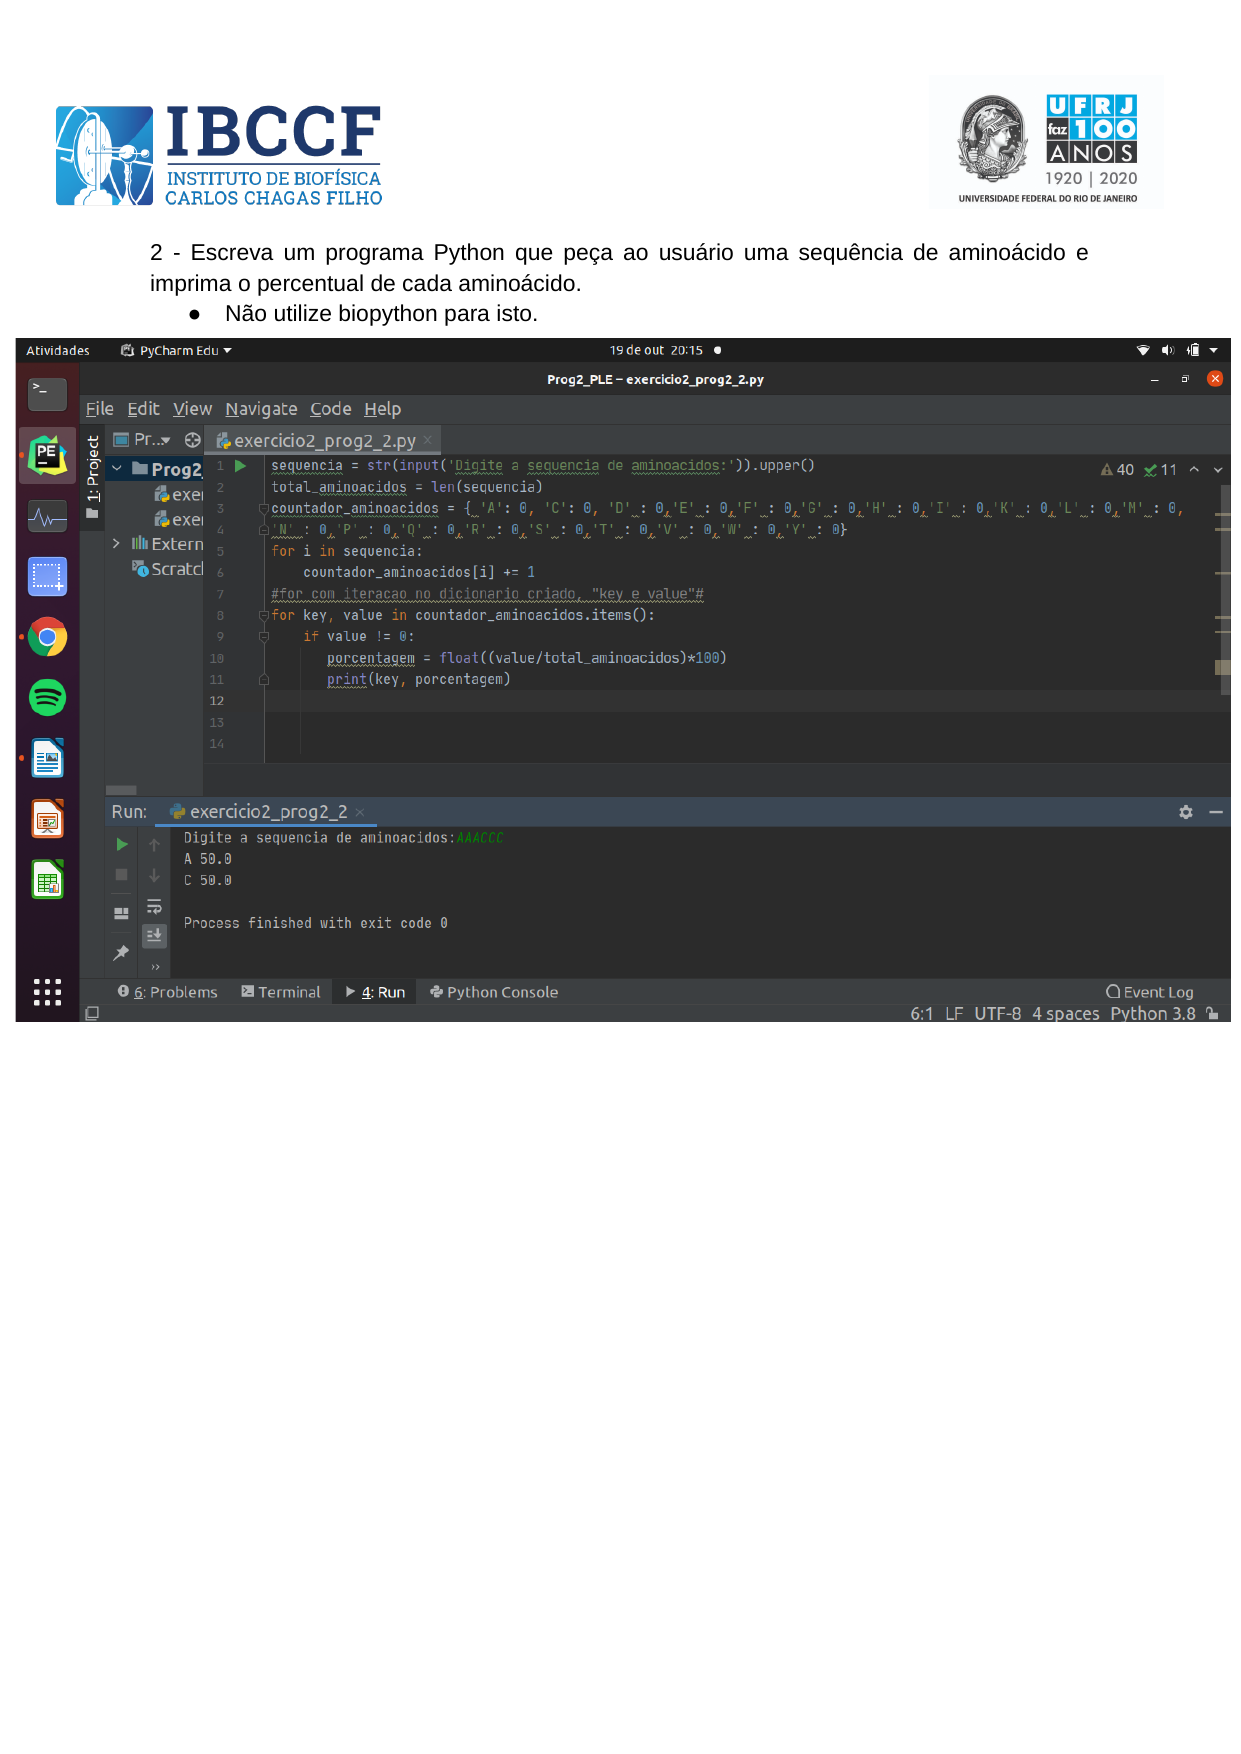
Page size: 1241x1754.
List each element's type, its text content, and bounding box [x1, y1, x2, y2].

list Não utilize biopython para isto. [187, 300, 1090, 326]
picture [15, 338, 1231, 1022]
text 2 - Escreva um programa Python que peça ao usuário uma sequência de aminoácido e imprima o percentual de cada aminoácido. [150, 239, 1090, 296]
picture [928, 75, 1164, 209]
picture [49, 102, 388, 209]
